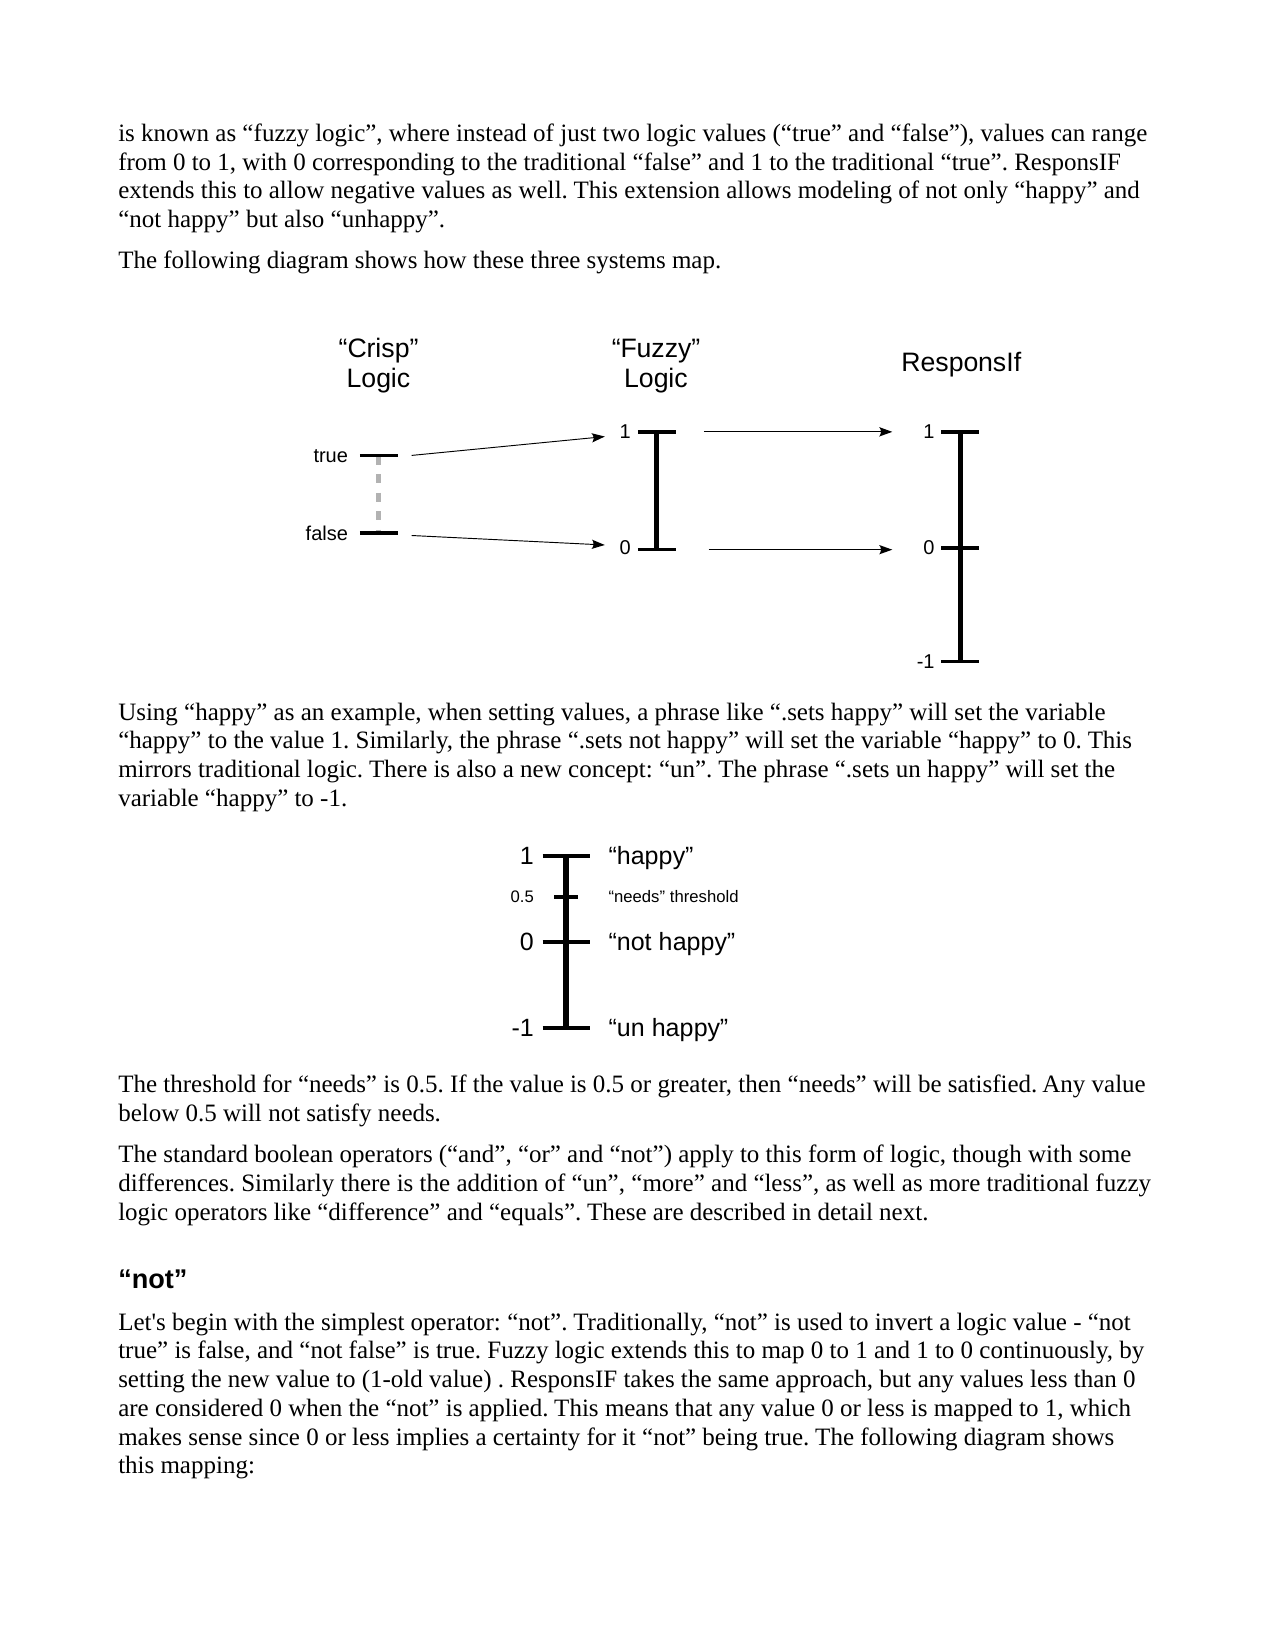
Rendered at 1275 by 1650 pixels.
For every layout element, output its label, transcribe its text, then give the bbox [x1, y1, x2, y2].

text The standard boolean operators (“and”, “or” and “not”) apply to this form of logic, though with some differences. Similarly there is the addition of “un”, “more” and “less”, as well as more traditional fuzzy logic operators like “difference” and “equals”. These are described in detail next. [118, 1139, 1157, 1225]
text The following diagram shows how these three systems map. [118, 246, 1157, 274]
subtitle “not” [118, 1263, 1157, 1294]
text The threshold for “needs” is 0.5. If the value is 0.5 or greater, then “needs” will be satisfied. Any value below 0.5 will not satisfy needs. [118, 824, 1157, 1127]
text Using “happy” as an example, when setting values, a phrase like “.sets happy” will set the variable “happy” to the value 1. Similarly, the phrase “.sets not happy” will set the variable “happy” to 0. This mirrors traditional logic. There is also a new concept: “un”. The phrase “.sets un happy” will set the variable “happy” to -1. [118, 328, 1157, 812]
text Let's begin with the simplest operator: “not”. Traditionally, “not” is used to invert a logic value - “not true” is false, and “not false” is true. Fuzzy logic extends this to map 0 to 1 and 1 to 0 continuously, by setting the new value to (1-old value) . ResponsIF takes the same approach, but any values less than 0 are considered 0 when the “not” is applied. This means that any value 0 or less is mapped to 1, which makes sense since 0 or less implies a certainty for it “not” being true. The following diagram shows this mapping: [118, 1307, 1157, 1479]
text is known as “fuzzy logic”, where instead of just two logic values (“true” and “false”), values can range from 0 to 1, with 0 corresponding to the traditional “false” and 1 to the traditional “true”. ResponsIF extends this to allow negative values as well. This extension allows modeling of not only “happy” and “not happy” but also “unhappy”. [118, 118, 1157, 233]
